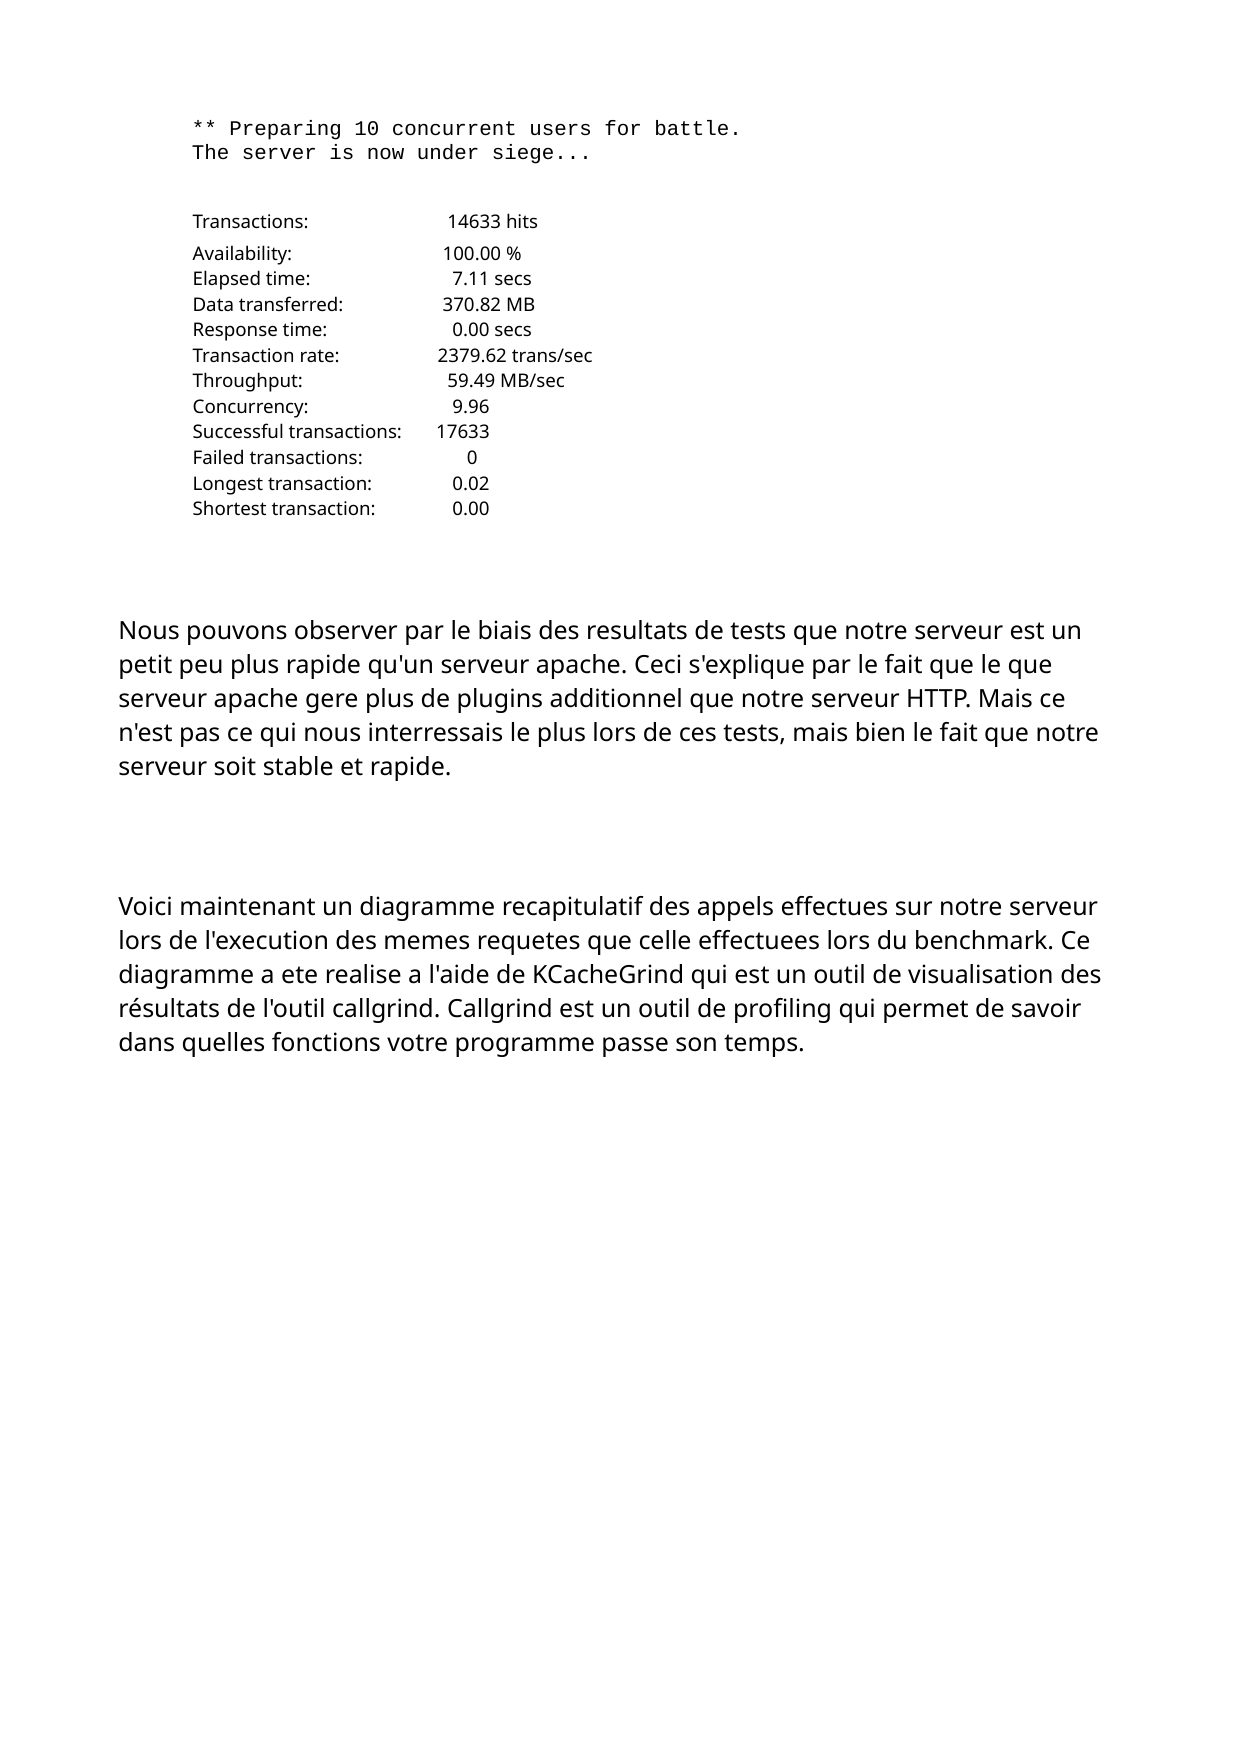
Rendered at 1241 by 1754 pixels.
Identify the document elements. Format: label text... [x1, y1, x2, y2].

text Nous pouvons observer par le biais des resultats de tests que notre serveur est un petit peu plus rapide qu'un serveur apache. Ceci s'explique par le fait que le que serveur apache gere plus de plugins additionnel que notre serveur HTTP. Mais ce n'est pas ce qui nous interressais le plus lors de ces tests, mais bien le fait que notre serveur soit stable et rapide. [118, 613, 1122, 783]
text Data transferred: 370.82 MB [192, 291, 1122, 317]
text Response time: 0.00 secs [192, 317, 1122, 342]
text Failed transactions: 0 [192, 444, 1122, 470]
text Transactions: 14633 hits [192, 209, 1122, 234]
text Shortest transaction: 0.00 [192, 495, 1122, 521]
text ** Preparing 10 concurrent users for battle. [118, 118, 1122, 142]
text Availability: 100.00 % [192, 240, 1122, 266]
text Voici maintenant un diagramme recapitulatif des appels effectues sur notre serveur lors de l'execution des memes requetes que celle effectuees lors du benchmark. Ce diagramme a ete realise a l'aide de KCacheGrind qui est un outil de visualisation des résultats de l'outil callgrind. Callgrind est un outil de profiling qui permet de savoir dans quelles fonctions votre programme passe son temps. [118, 889, 1122, 1059]
text Concurrency: 9.96 [192, 393, 1122, 419]
text Longest transaction: 0.02 [192, 470, 1122, 495]
text Successful transactions: 17633 [192, 419, 1122, 444]
text Transaction rate: 2379.62 trans/sec [192, 342, 1122, 368]
text Throughput: 59.49 MB/sec [192, 368, 1122, 393]
text The server is now under siege... [118, 142, 1122, 165]
text Elapsed time: 7.11 secs [192, 266, 1122, 291]
